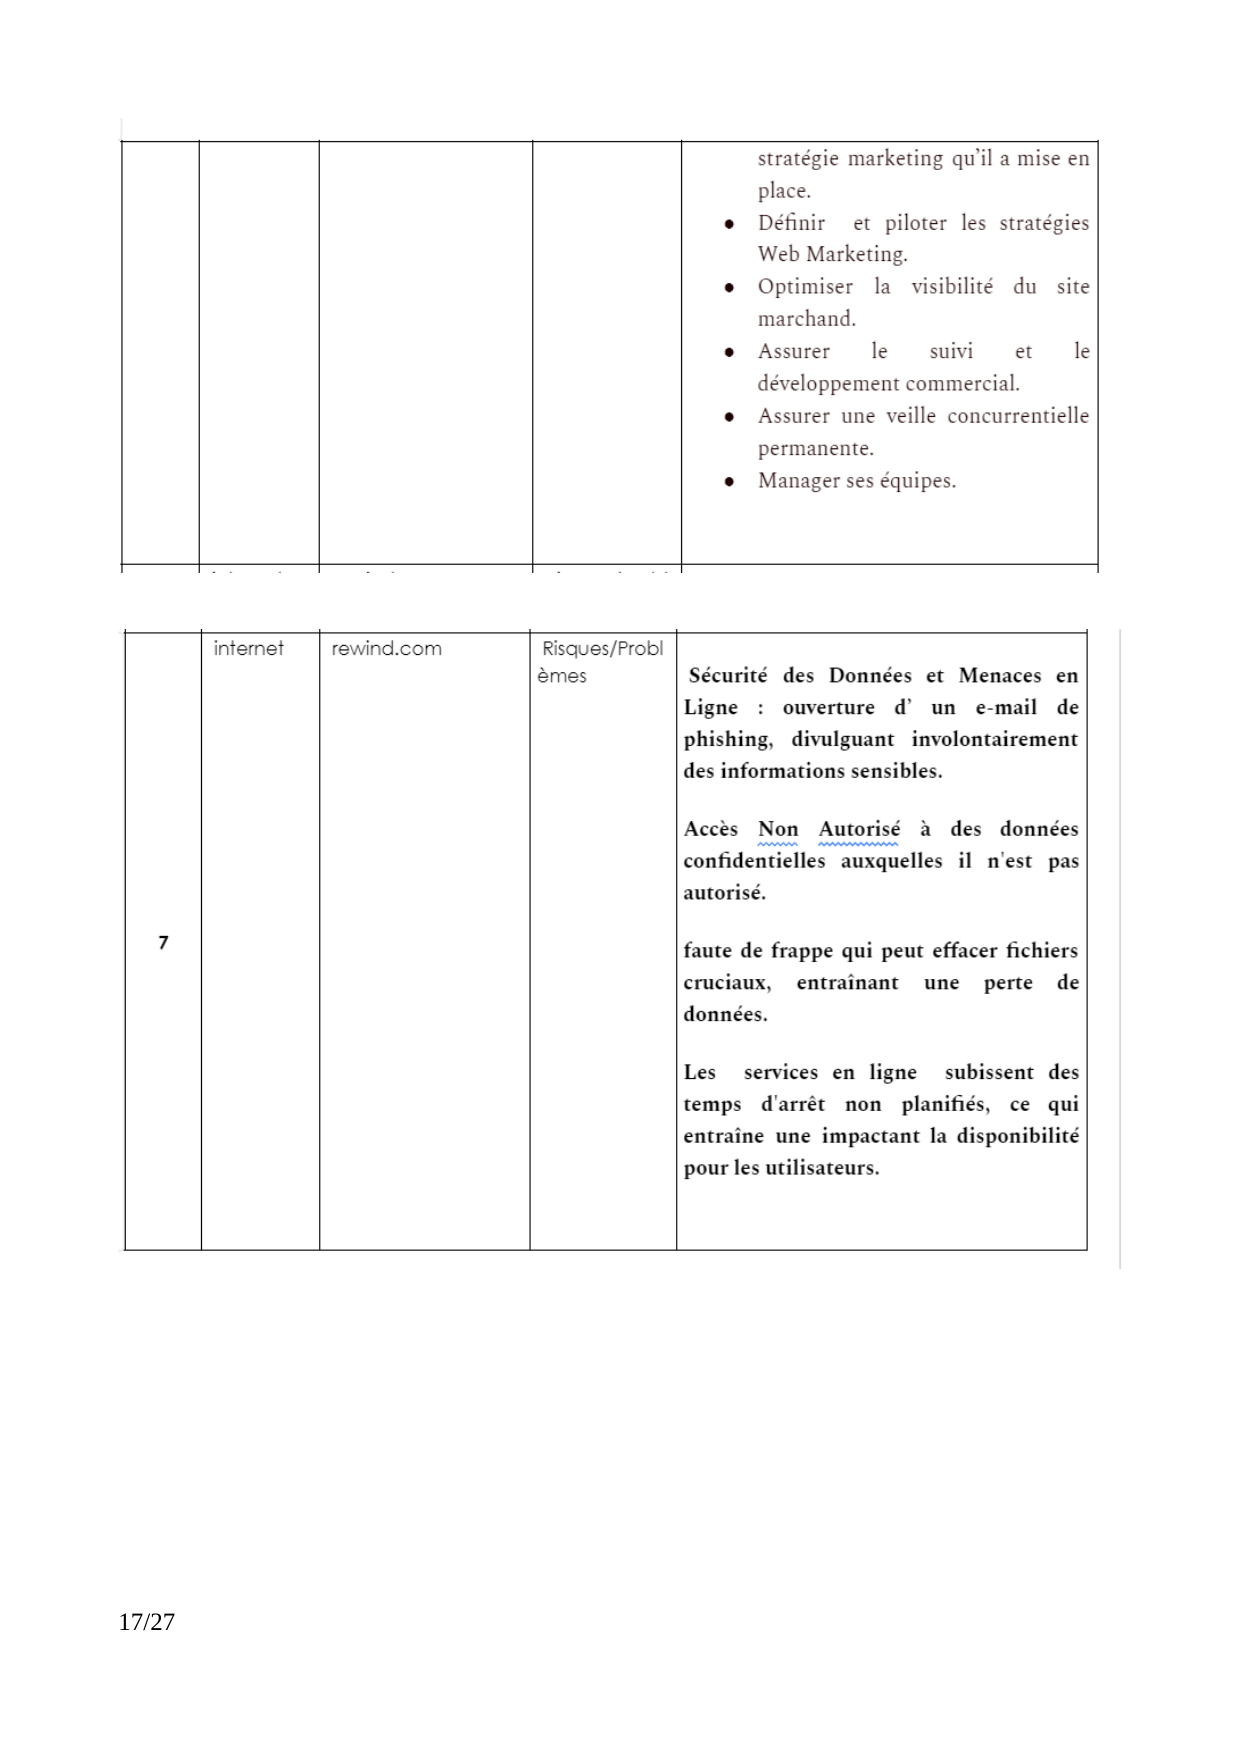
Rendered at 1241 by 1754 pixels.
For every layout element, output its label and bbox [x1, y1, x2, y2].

picture [118, 629, 1123, 1269]
picture [118, 118, 1123, 573]
